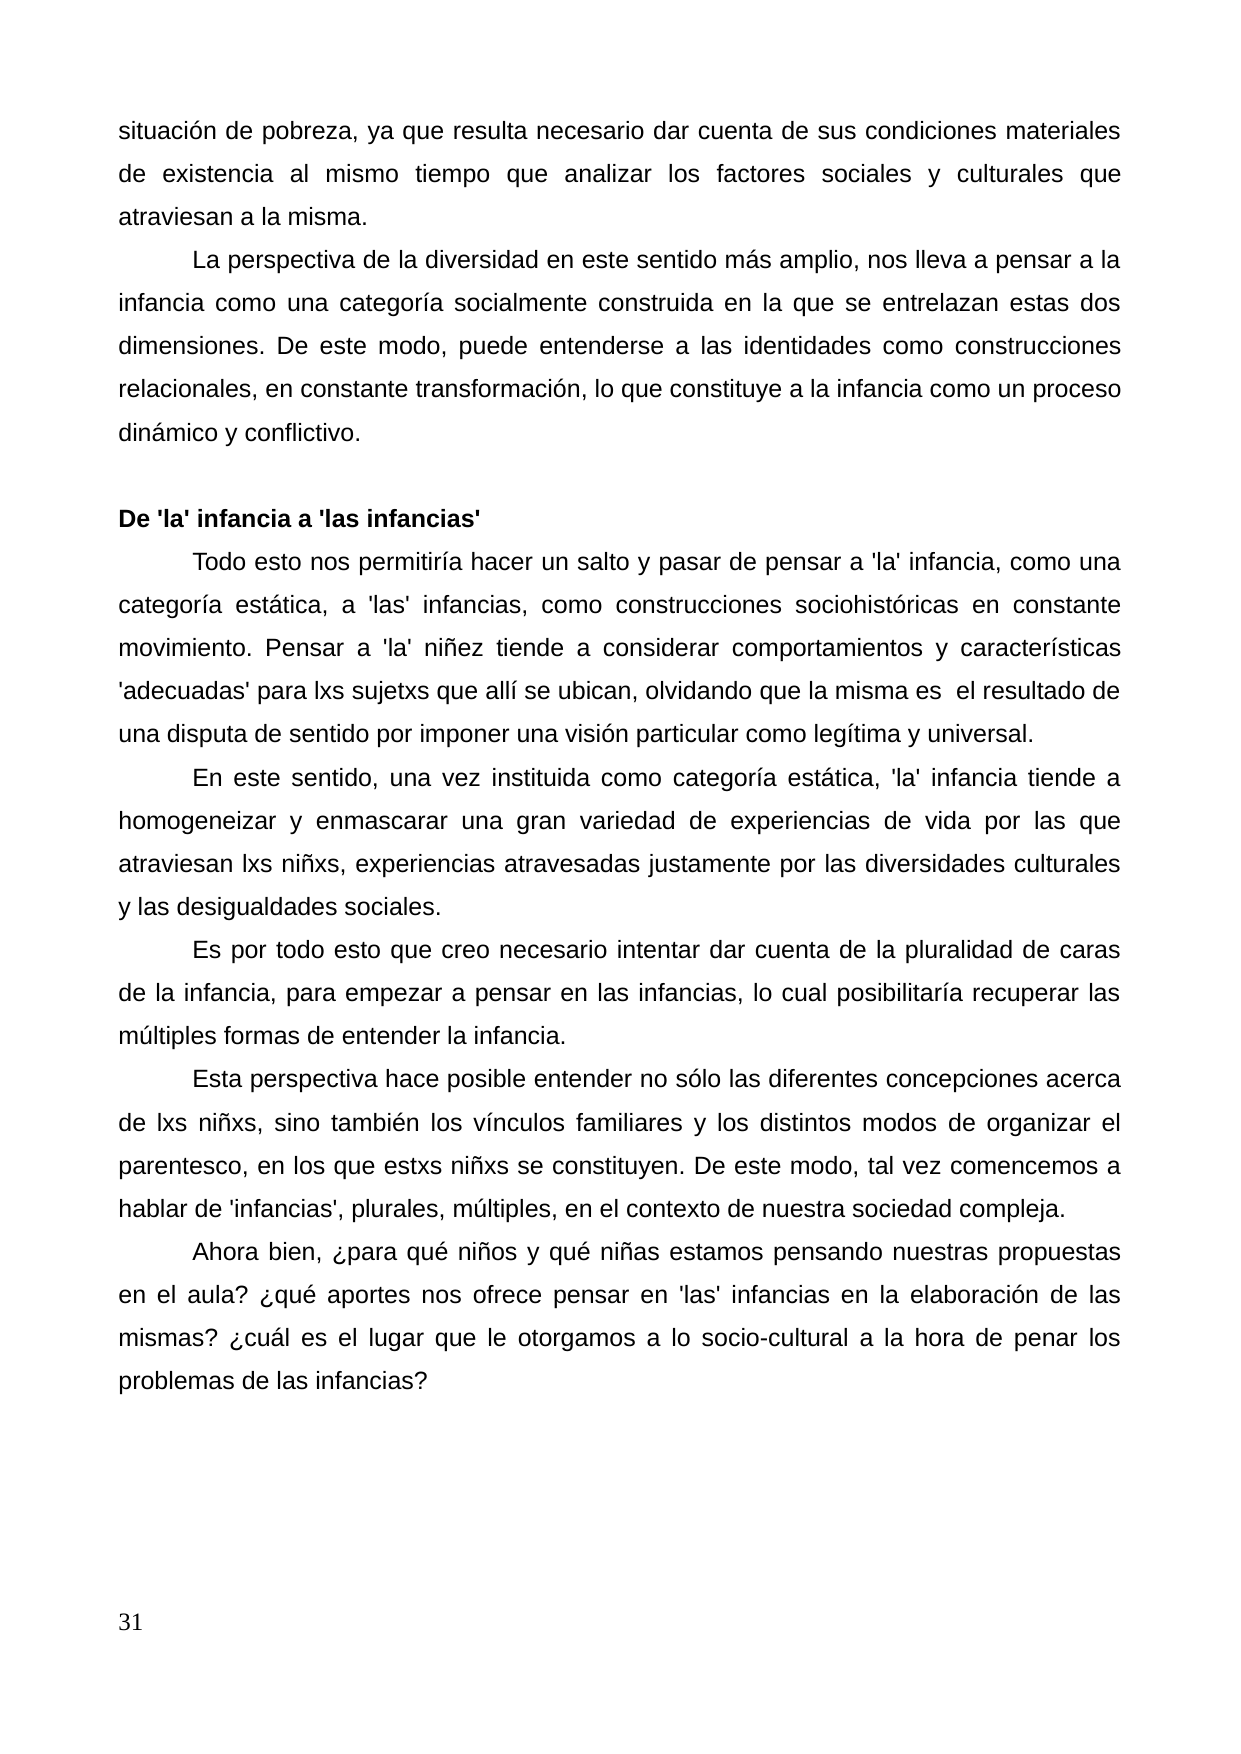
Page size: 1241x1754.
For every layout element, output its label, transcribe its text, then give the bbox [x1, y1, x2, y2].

text La perspectiva de la diversidad en este sentido más amplio, nos lleva a pensar a la infancia como una categoría socialmente construida en la que se entrelazan estas dos dimensiones. De este modo, puede entenderse a las identidades como construcciones relacionales, en constante transformación, lo que constituye a la infancia como un proceso dinámico y conflictivo. [118, 245, 1123, 446]
text Todo esto nos permitiría hacer un salto y pasar de pensar a 'la' infancia, como una categoría estática, a 'las' infancias, como construcciones sociohistóricas en constante movimiento. Pensar a 'la' niñez tiende a considerar comportamientos y características 'adecuadas' para lxs sujetxs que allí se ubican, olvidando que la misma es el resultado de una disputa de sentido por imponer una visión particular como legítima y universal. [118, 547, 1123, 748]
text Esta perspectiva hace posible entender no sólo las diferentes concepciones acerca de lxs niñxs, sino también los vínculos familiares y los distintos modos de organizar el parentesco, en los que estxs niñxs se constituyen. De este modo, tal vez comencemos a hablar de 'infancias', plurales, múltiples, en el contexto de nuestra sociedad compleja. [118, 1064, 1123, 1222]
text Ahora bien, ¿para qué niños y qué niñas estamos pensando nuestras propuestas en el aula? ¿qué aportes nos ofrece pensar en 'las' infancias en la elaboración de las mismas? ¿cuál es el lugar que le otorgamos a lo socio-cultural a la hora de penar los problemas de las infancias? [118, 1237, 1123, 1395]
text situación de pobreza, ya que resulta necesario dar cuenta de sus condiciones materiales de existencia al mismo tiempo que analizar los factores sociales y culturales que atraviesan a la misma. [118, 116, 1123, 231]
text Es por todo esto que creo necesario intentar dar cuenta de la pluralidad de caras de la infancia, para empezar a pensar en las infancias, lo cual posibilitaría recuperar las múltiples formas de entender la infancia. [118, 935, 1123, 1050]
text En este sentido, una vez instituida como categoría estática, 'la' infancia tiende a homogeneizar y enmascarar una gran variedad de experiencias de vida por las que atraviesan lxs niñxs, experiencias atravesadas justamente por las diversidades culturales y las desigualdades sociales. [118, 762, 1123, 921]
text De 'la' infancia a 'las infancias' [118, 504, 1123, 532]
